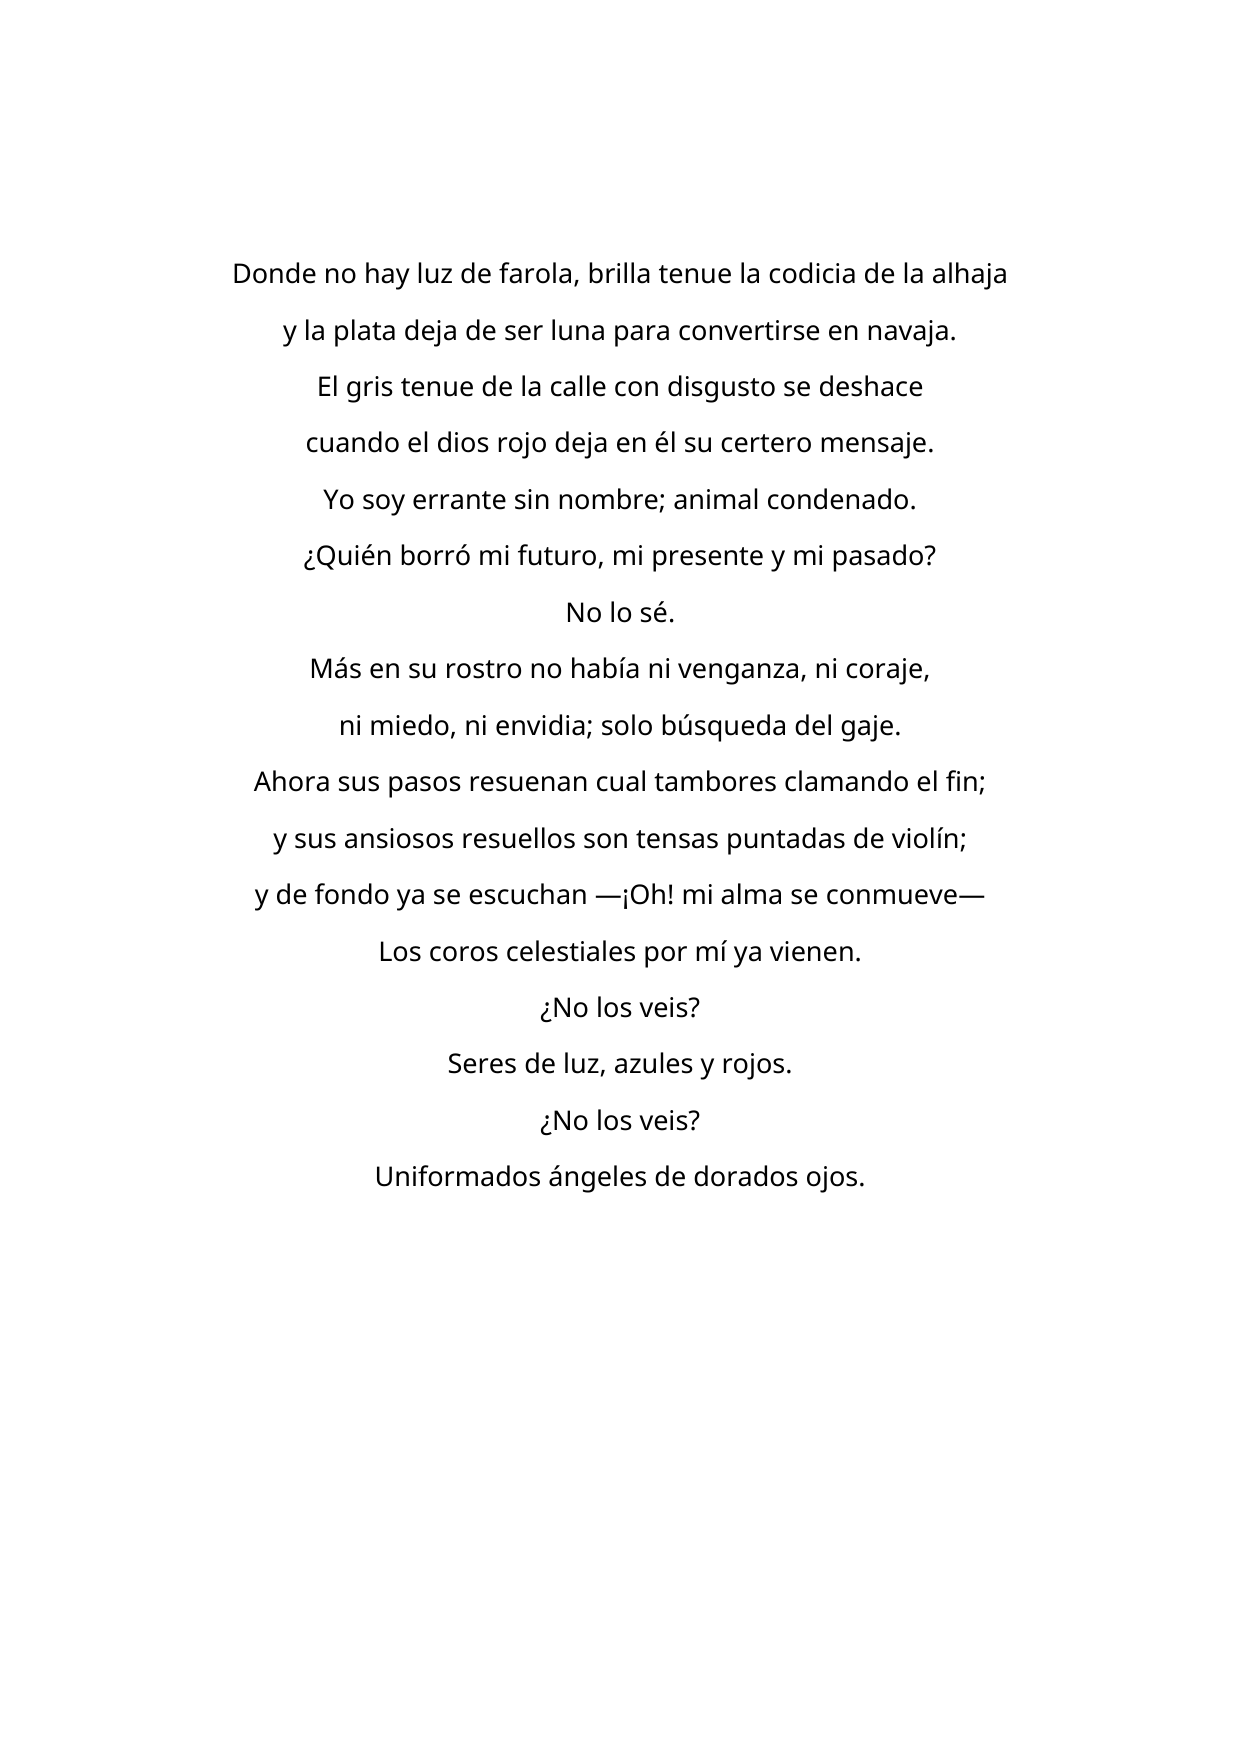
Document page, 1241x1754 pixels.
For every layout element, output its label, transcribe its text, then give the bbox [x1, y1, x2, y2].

text y sus ansiosos resuellos son tensas puntadas de violín; [177, 819, 1063, 856]
text Seres de luz, azules y rojos. [177, 1045, 1063, 1082]
text No lo sé. [177, 593, 1063, 630]
text ¿No los veis? [177, 1101, 1063, 1138]
text ¿Quién borró mi futuro, mi presente y mi pasado? [177, 537, 1063, 574]
text Yo soy errante sin nombre; animal condenado. [177, 480, 1063, 517]
text y la plata deja de ser luna para convertirse en navaja. [177, 311, 1063, 348]
text cuando el dios rojo deja en él su certero mensaje. [177, 424, 1063, 461]
text Uniformados ángeles de dorados ojos. [177, 1158, 1063, 1195]
text El gris tenue de la calle con disgusto se deshace [177, 367, 1063, 404]
text ni miedo, ni envidia; solo búsqueda del gaje. [177, 706, 1063, 743]
text y de fondo ya se escuchan —¡Oh! mi alma se conmueve— [177, 876, 1063, 912]
text Donde no hay luz de farola, brilla tenue la codicia de la alhaja [177, 254, 1063, 291]
text Los coros celestiales por mí ya vienen. [177, 932, 1063, 969]
text Más en su rostro no había ni venganza, ni coraje, [177, 650, 1063, 687]
text Ahora sus pasos resuenan cual tambores clamando el fin; [177, 763, 1063, 799]
text ¿No los veis? [177, 988, 1063, 1025]
